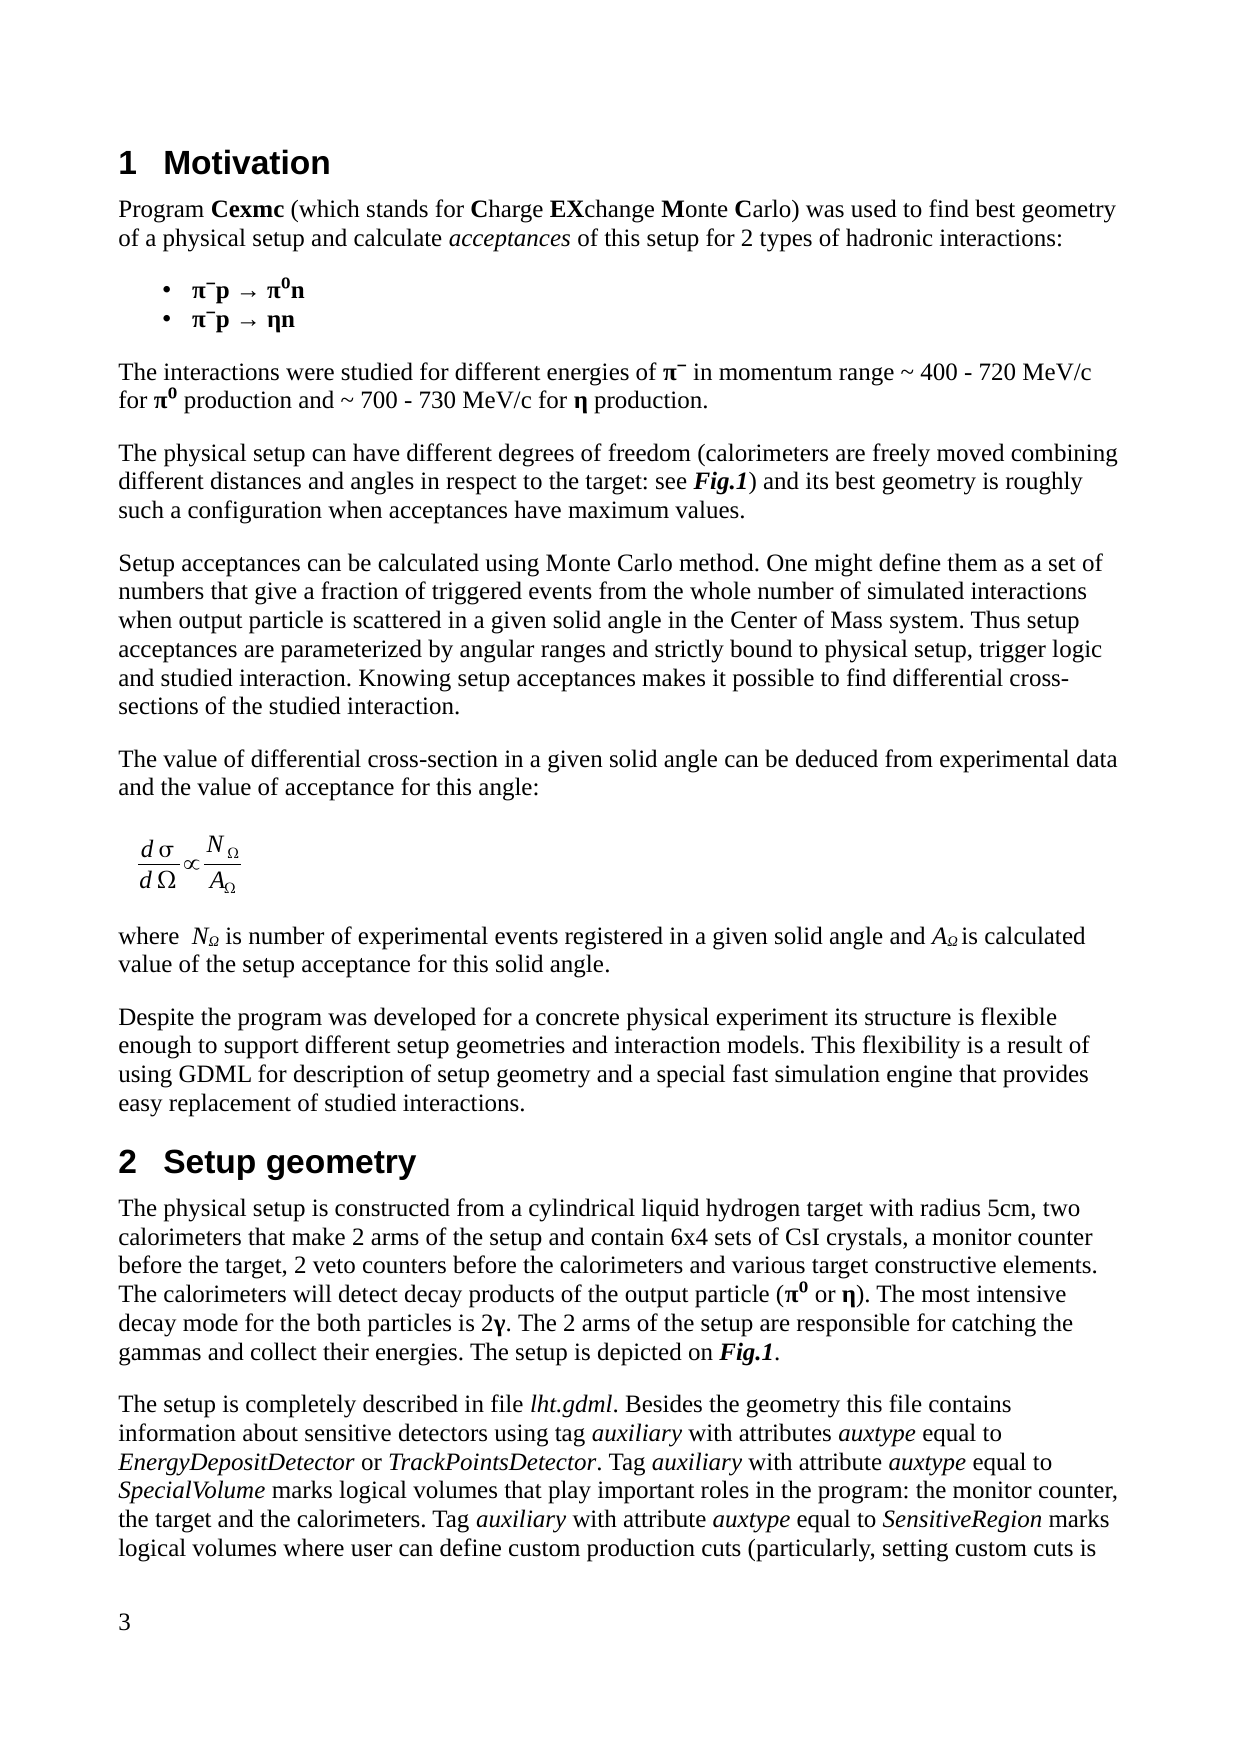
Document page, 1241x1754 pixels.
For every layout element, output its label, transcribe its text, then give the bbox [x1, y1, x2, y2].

text where NΩ is number of experimental events registered in a given solid angle and AΩ is calculated value of the setup acceptance for this solid angle. [118, 921, 1122, 978]
text Despite the program was developed for a concrete physical experiment its structure is flexible enough to support different setup geometries and interaction models. This flexibility is a result of using GDML for description of setup geometry and a special fast simulation engine that provides easy replacement of studied interactions. [118, 1002, 1122, 1117]
text The physical setup can have different degrees of freedom (calorimeters are freely moved combining different distances and angles in respect to the target: see Fig.1) and its best geometry is roughly such a configuration when acceptances have maximum values. [118, 438, 1122, 524]
text Setup acceptances can be calculated using Monte Carlo method. One might define them as a set of numbers that give a fraction of triggered events from the whole number of simulated interactions when output particle is scattered in a given solid angle in the Center of Mass system. Thus setup acceptances are parameterized by angular ranges and strictly bound to physical setup, trigger logic and studied interaction. Knowing setup acceptances makes it possible to find differential cross-sections of the studied interaction. [118, 548, 1122, 720]
list π⁻p → ηn [162, 304, 1122, 333]
text Program Cexmc (which stands for Charge EXchange Monte Carlo) was used to find best geometry of a physical setup and calculate acceptances of this setup for 2 types of hadronic interactions: [118, 194, 1122, 252]
subtitle Setup geometry [118, 1142, 1122, 1181]
list π⁻p → π⁰n [162, 275, 1122, 304]
text The value of differential cross-section in a given solid angle can be deduced from experimental data and the value of acceptance for this angle: [118, 744, 1122, 801]
subtitle Motivation [118, 143, 1122, 182]
text The interactions were studied for different energies of π⁻ in momentum range ~ 400 - 720 MeV/c for π⁰ production and ~ 700 - 730 MeV/c for η production. [118, 357, 1122, 414]
text The physical setup is constructed from a cylindrical liquid hydrogen target with radius 5cm, two calorimeters that make 2 arms of the setup and contain 6x4 sets of CsI crystals, a monitor counter before the target, 2 veto counters before the calorimeters and various target constructive elements. The calorimeters will detect decay products of the output particle (π⁰ or η). The most intensive decay mode for the both particles is 2γ. The 2 arms of the setup are responsible for catching the gammas and collect their energies. The setup is depicted on Fig.1. [118, 1193, 1122, 1366]
text The setup is completely described in file lht.gdml. Besides the geometry this file contains information about sensitive detectors using tag auxiliary with attributes auxtype equal to EnergyDepositDetector or TrackPointsDetector. Tag auxiliary with attribute auxtype equal to SpecialVolume marks logical volumes that play important roles in the program: the monitor counter, the target and the calorimeters. Tag auxiliary with attribute auxtype equal to SensitiveRegion marks logical volumes where user can define custom production cuts (particularly, setting custom cuts is [118, 1389, 1122, 1562]
